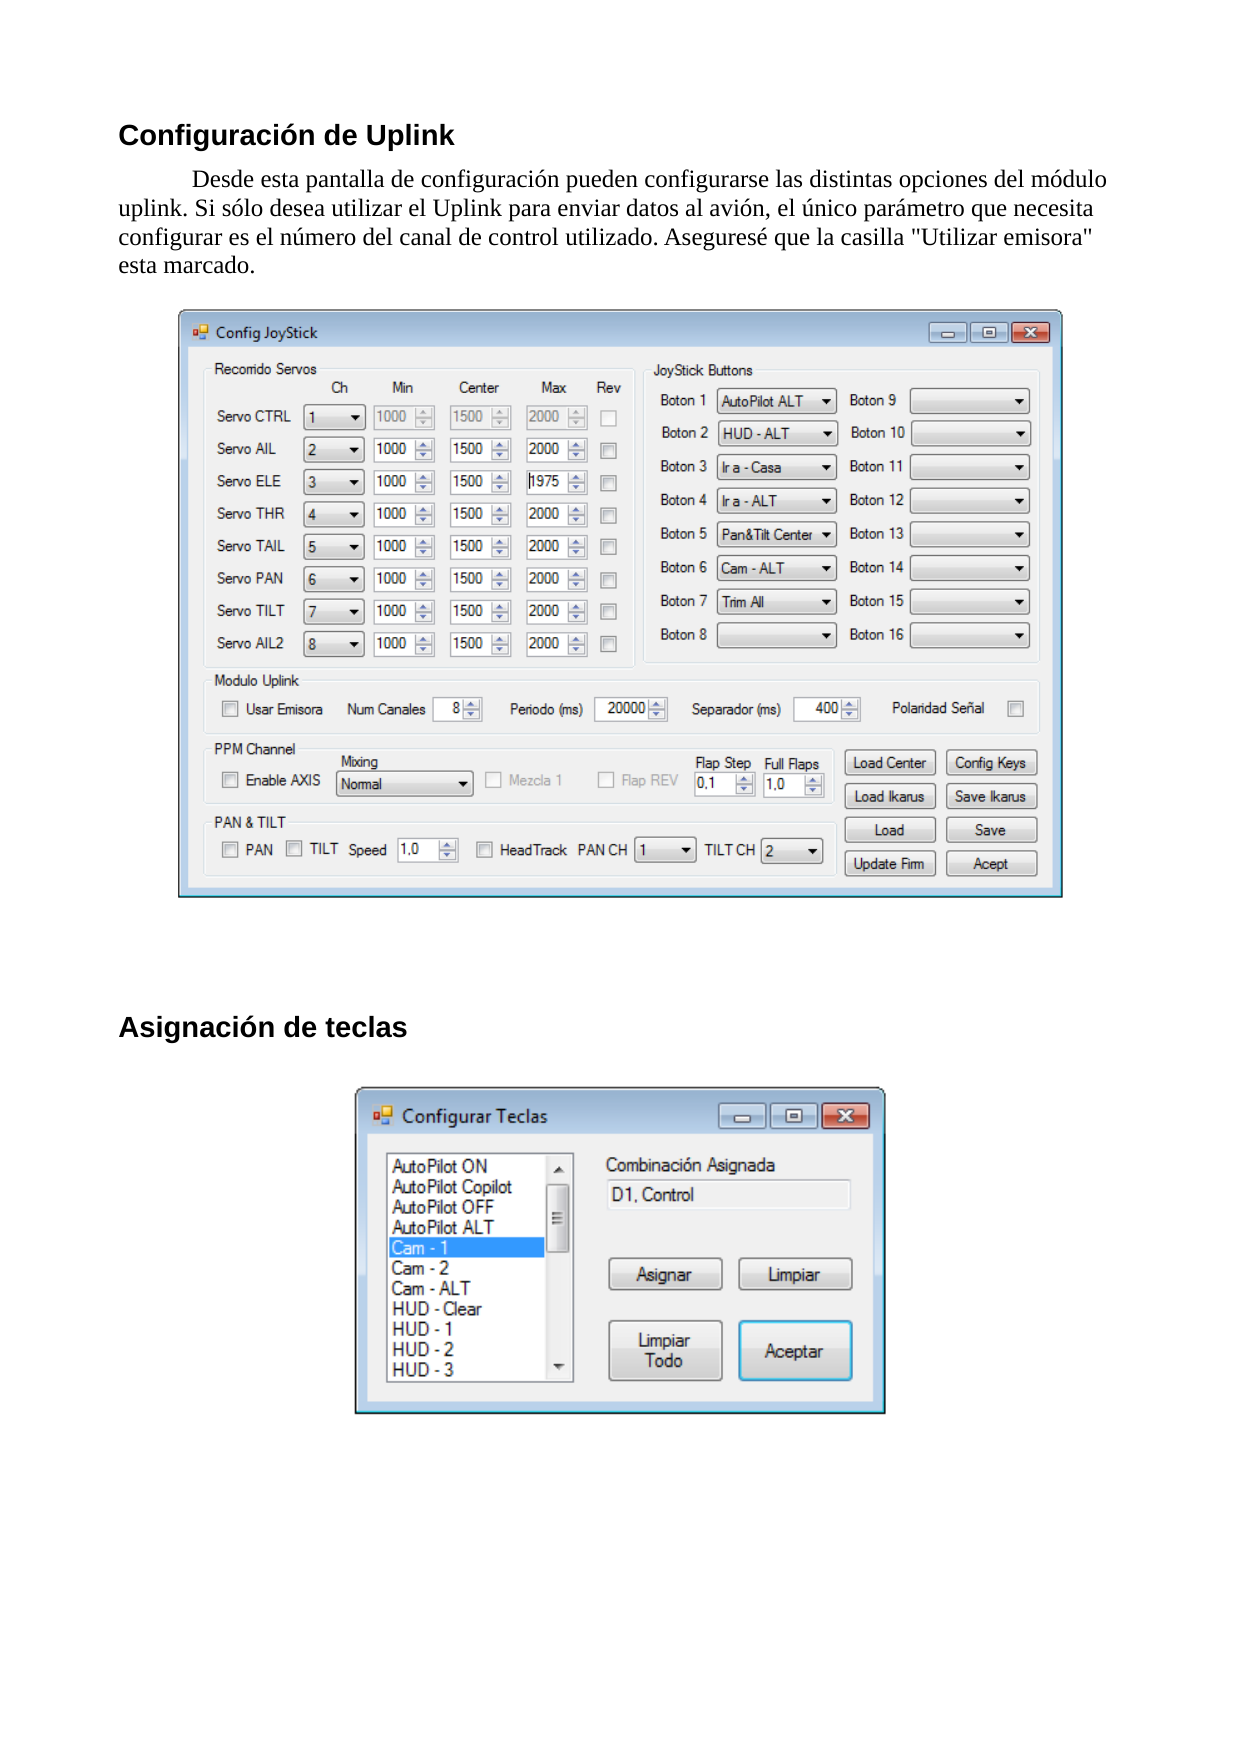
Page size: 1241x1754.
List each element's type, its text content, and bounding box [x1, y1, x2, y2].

subtitle Configuración de Uplink [118, 118, 1122, 152]
subtitle Asignación de teclas [118, 1010, 1122, 1043]
picture [177, 307, 1063, 899]
picture [352, 1084, 888, 1419]
text Desde esta pantalla de configuración pueden configurarse las distintas opciones del módulo uplink. Si sólo desea utilizar el Uplink para enviar datos al avión, el único parámetro que necesita configurar es el número del canal de control utilizado. Aseguresé que la casilla "Utilizar emisora" esta marcado. [118, 164, 1122, 279]
